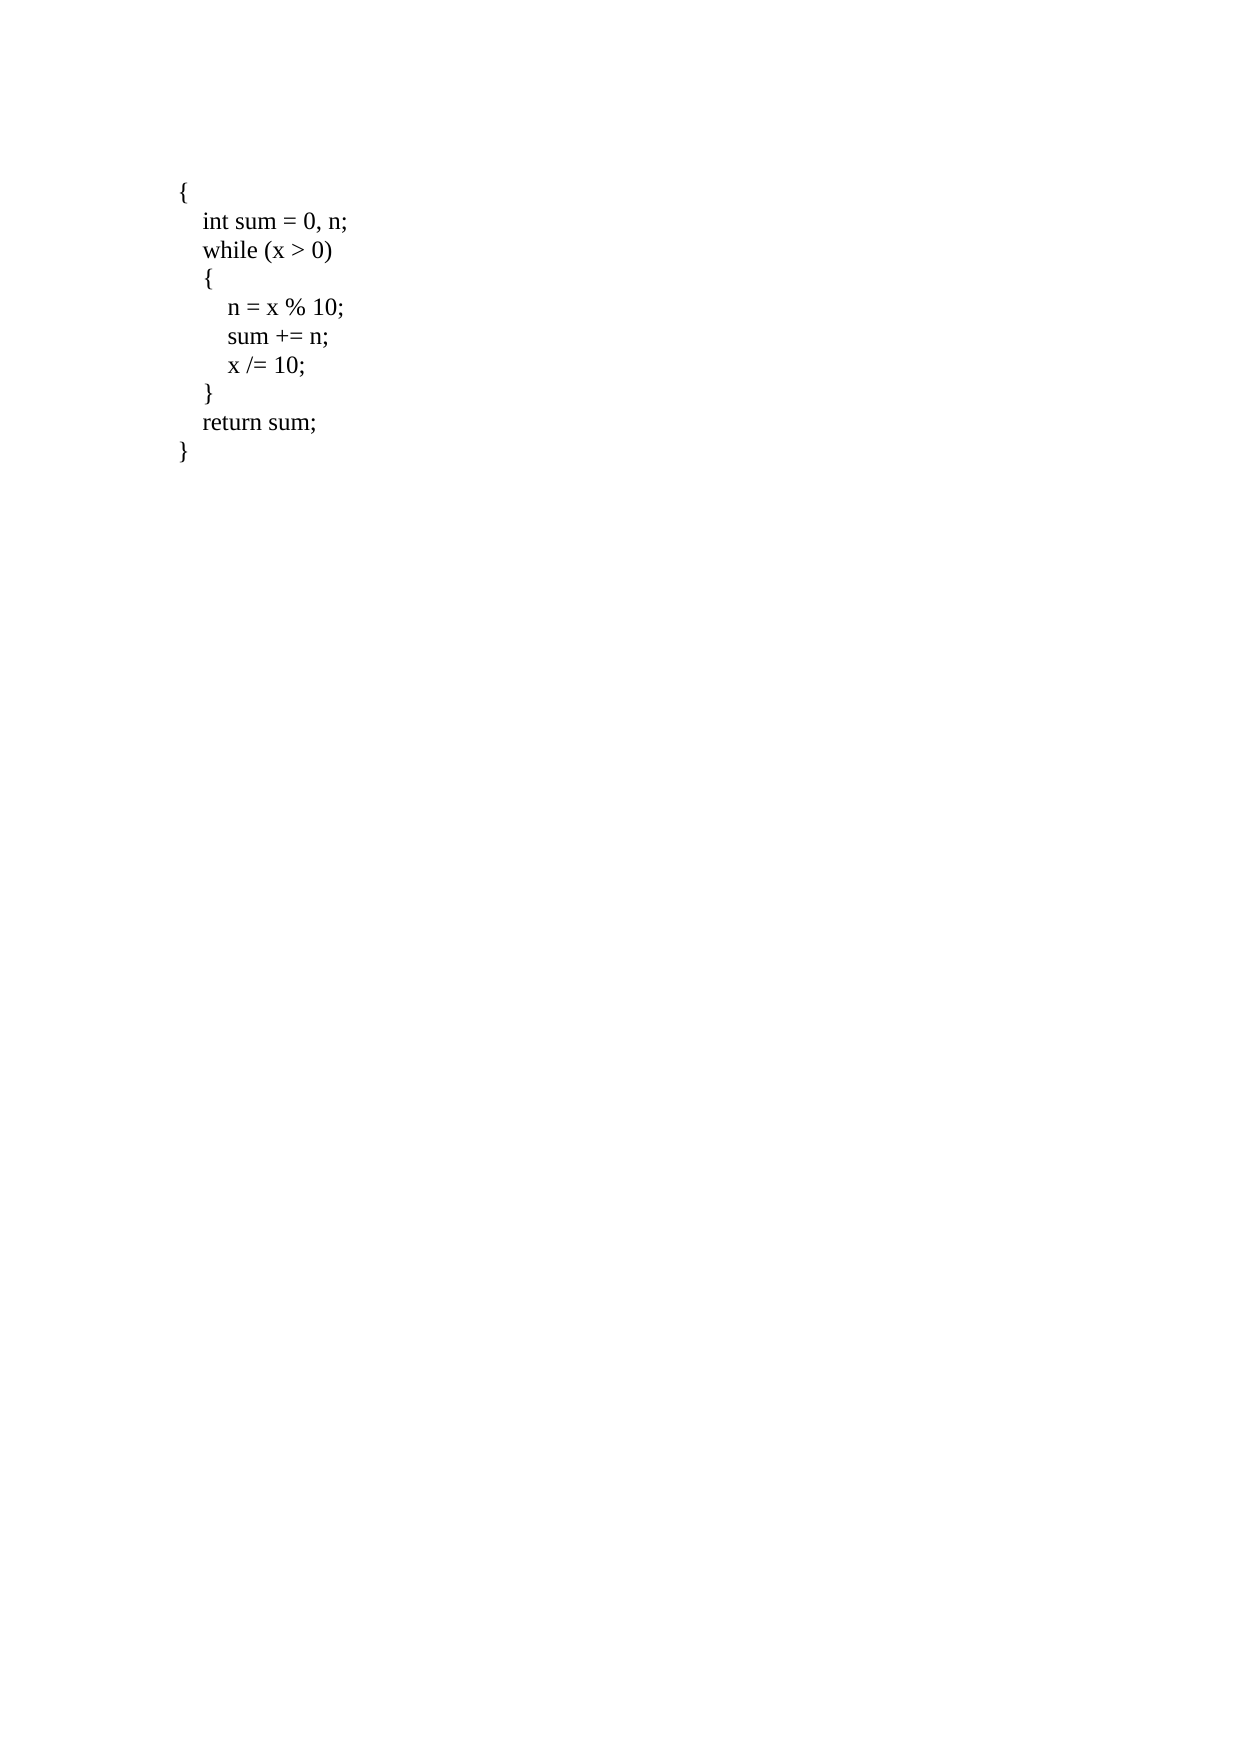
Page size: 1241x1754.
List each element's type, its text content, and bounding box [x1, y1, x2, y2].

text n = x % 10; [177, 292, 1181, 321]
text return sum; [177, 407, 1181, 436]
text { [177, 263, 1181, 292]
text } [177, 378, 1181, 407]
text sum += n; [177, 321, 1181, 350]
text int sum = 0, n; [177, 206, 1181, 235]
text x /= 10; [177, 350, 1181, 378]
text } [177, 436, 1181, 465]
text while (x > 0) [177, 235, 1181, 263]
text { [177, 177, 1181, 206]
